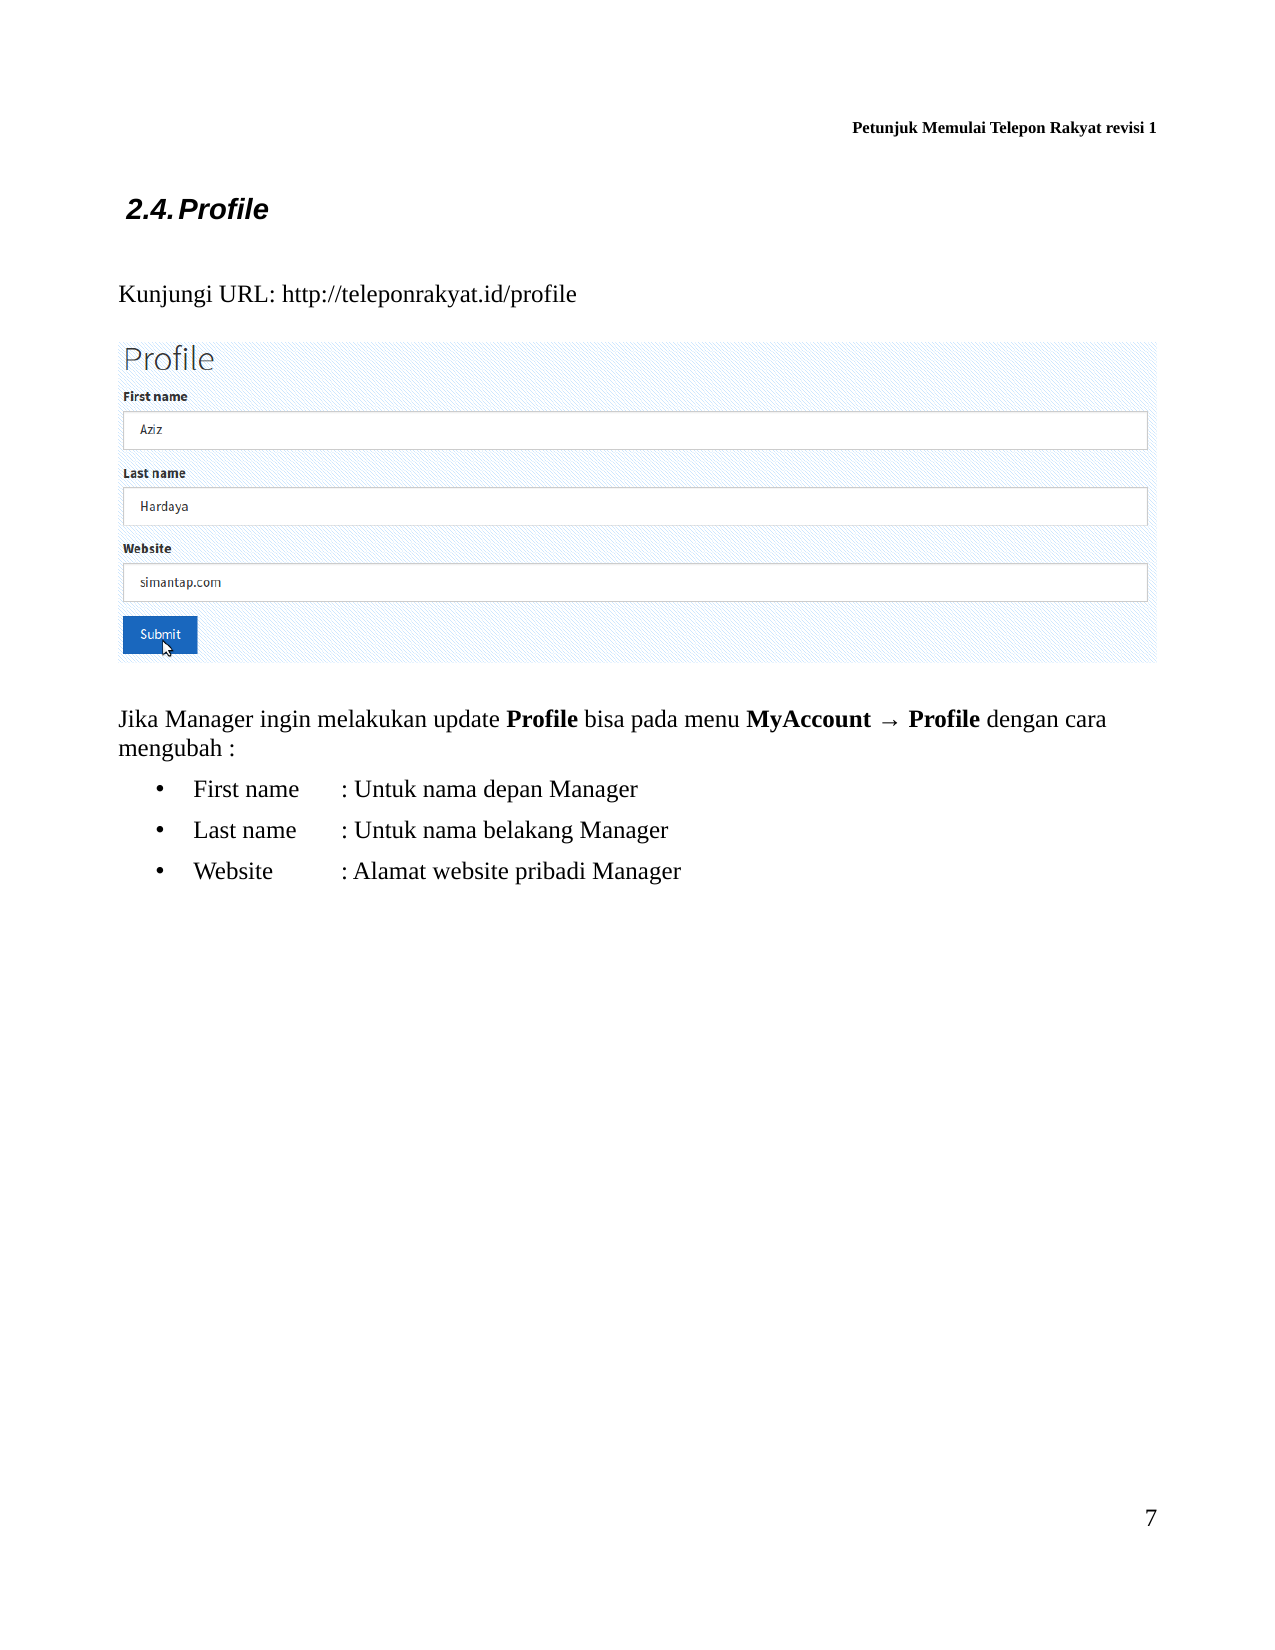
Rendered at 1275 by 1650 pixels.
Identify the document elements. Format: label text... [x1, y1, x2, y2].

text Jika Manager ingin melakukan update Profile bisa pada menu MyAccount → Profile dengan cara mengubah : [118, 704, 1157, 761]
list Website : Alamat website pribadi Manager [156, 856, 1157, 885]
text Kunjungi URL: http://teleponrakyat.id/profile [118, 279, 1157, 308]
list First name : Untuk nama depan Manager [156, 774, 1157, 803]
list Last name : Untuk nama belakang Manager [156, 815, 1157, 844]
picture [118, 342, 1157, 663]
subtitle Profile [118, 192, 1157, 225]
